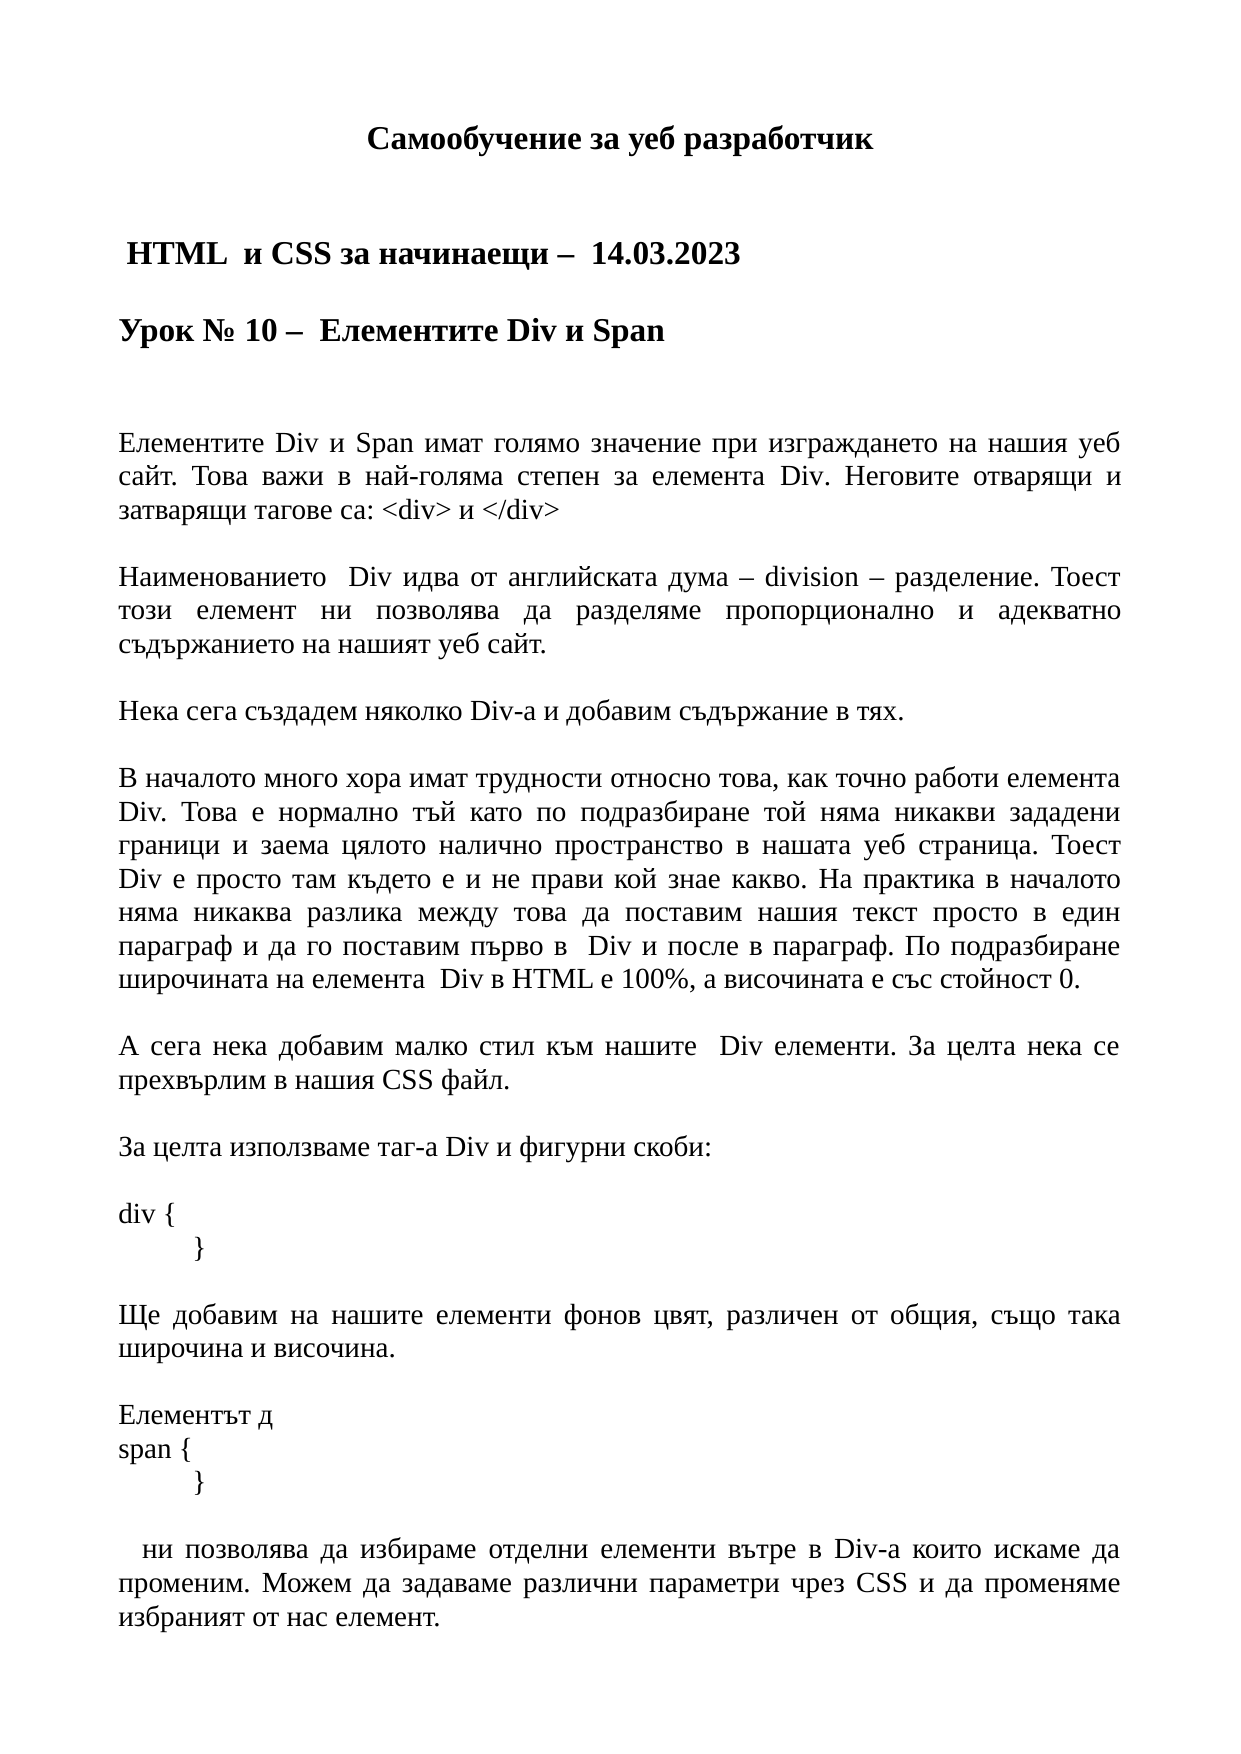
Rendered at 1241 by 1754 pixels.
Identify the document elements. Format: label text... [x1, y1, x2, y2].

text Елементите Div и Span имат голямо значение при изграждането на нашия уеб сайт. Това важи в най-голяма степен за елемента Div. Неговите отварящи и затварящи тагове са: <div> и </div> [118, 425, 1122, 525]
text А сега нека добавим малко стил към нашите Div елементи. За целта нека се прехвърлим в нашия CSS файл. [118, 1028, 1122, 1096]
text span { [118, 1431, 1122, 1464]
text В началото много хора имат трудности относно това, как точно работи елемента Div. Това е нормално тъй като по подразбиране той няма никакви зададени граници и заема цялото налично пространство в нашата уеб страница. Тоест Div е просто там където е и не прави кой знае какво. На практика в началото няма никаква разлика между това да поставим нашия текст просто в един параграф и да го поставим първо в Div и после в параграф. По подразбиране широчината на елемента Div в HTML е 100%, а височината е със стойност 0. [118, 760, 1122, 995]
text Ще добавим на нашите елементи фонов цвят, различен от общия, също така широчина и височина. [118, 1297, 1122, 1364]
text ни позволява да избираме отделни елементи вътре в Div-а които искаме да променим. Можем да задаваме различни параметри чрез CSS и да променяме избраният от нас елемент. [118, 1532, 1122, 1632]
text Наименованието Div идва от английската дума – division – разделение. Тоест този елемент ни позволява да разделяме пропорционално и адекватно съдържанието на нашият уеб сайт. [118, 559, 1122, 659]
text } [118, 1230, 1122, 1263]
text Нека сега създадем няколко Div-a и добавим съдържание в тях. [118, 693, 1122, 727]
text div { [118, 1196, 1122, 1230]
text За целта използваме таг-а Div и фигурни скоби: [118, 1129, 1122, 1163]
text Елементът д [118, 1397, 1122, 1431]
text Самообучение за уеб разработчик [118, 118, 1122, 156]
text HTML и CSS за начинаещи – 14.03.2023 [118, 233, 1122, 271]
text } [118, 1464, 1122, 1498]
text Урок № 10 – Елементите Div и Span [118, 310, 1122, 348]
